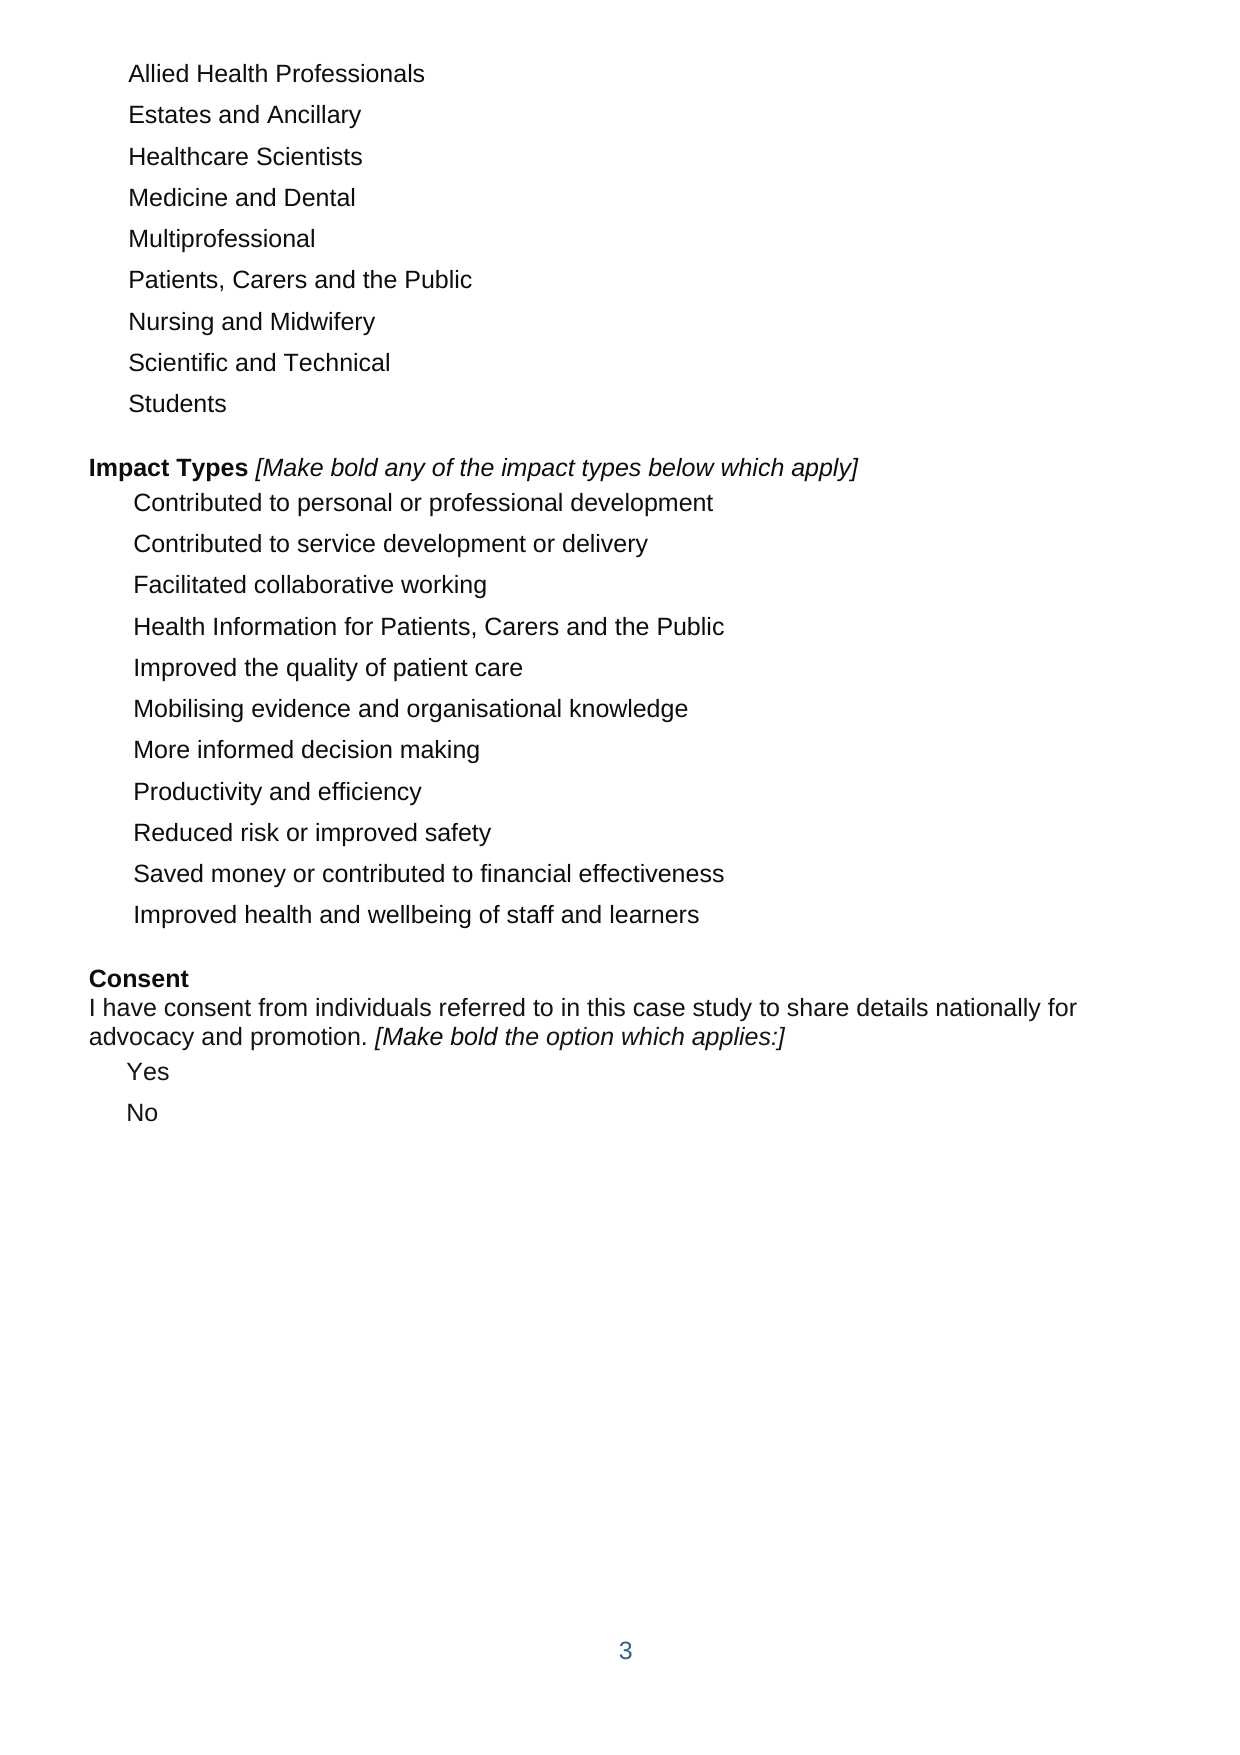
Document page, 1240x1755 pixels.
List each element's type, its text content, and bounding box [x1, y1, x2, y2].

text Reduced risk or improved safety [133, 818, 1151, 847]
text Productivity and efficiency [133, 777, 1151, 805]
text Estates and Ancillary [128, 100, 1151, 129]
text Consent [89, 964, 1151, 993]
text I have consent from individuals referred to in this case study to share details nationally for advocacy and promotion. [Make bold the option which applies:] [89, 993, 1151, 1050]
text Scientific and Technical [128, 348, 1151, 377]
text Contributed to service development or delivery [133, 529, 1151, 558]
text Healthcare Scientists [128, 142, 1151, 170]
text Allied Health Professionals [128, 59, 1151, 88]
text Nursing and Midwifery [128, 307, 1151, 335]
text Multiprofessional [128, 224, 1151, 253]
text Facilitated collaborative working [133, 570, 1151, 599]
text More informed decision making [133, 735, 1151, 764]
text Impact Types [Make bold any of the impact types below which apply] [89, 453, 1151, 482]
text Students [128, 389, 1151, 418]
text Yes [126, 1057, 1151, 1085]
text Mobilising evidence and organisational knowledge [133, 694, 1151, 723]
text No [126, 1098, 1151, 1127]
text Improved the quality of patient care [133, 653, 1151, 682]
text Patients, Carers and the Public [128, 265, 1151, 294]
text Contributed to personal or professional development [133, 488, 1151, 517]
text Medicine and Dental [128, 183, 1151, 212]
text Health Information for Patients, Carers and the Public [133, 612, 1151, 640]
text Saved money or contributed to financial effectiveness [133, 859, 1151, 888]
text Improved health and wellbeing of staff and learners [133, 900, 1151, 929]
